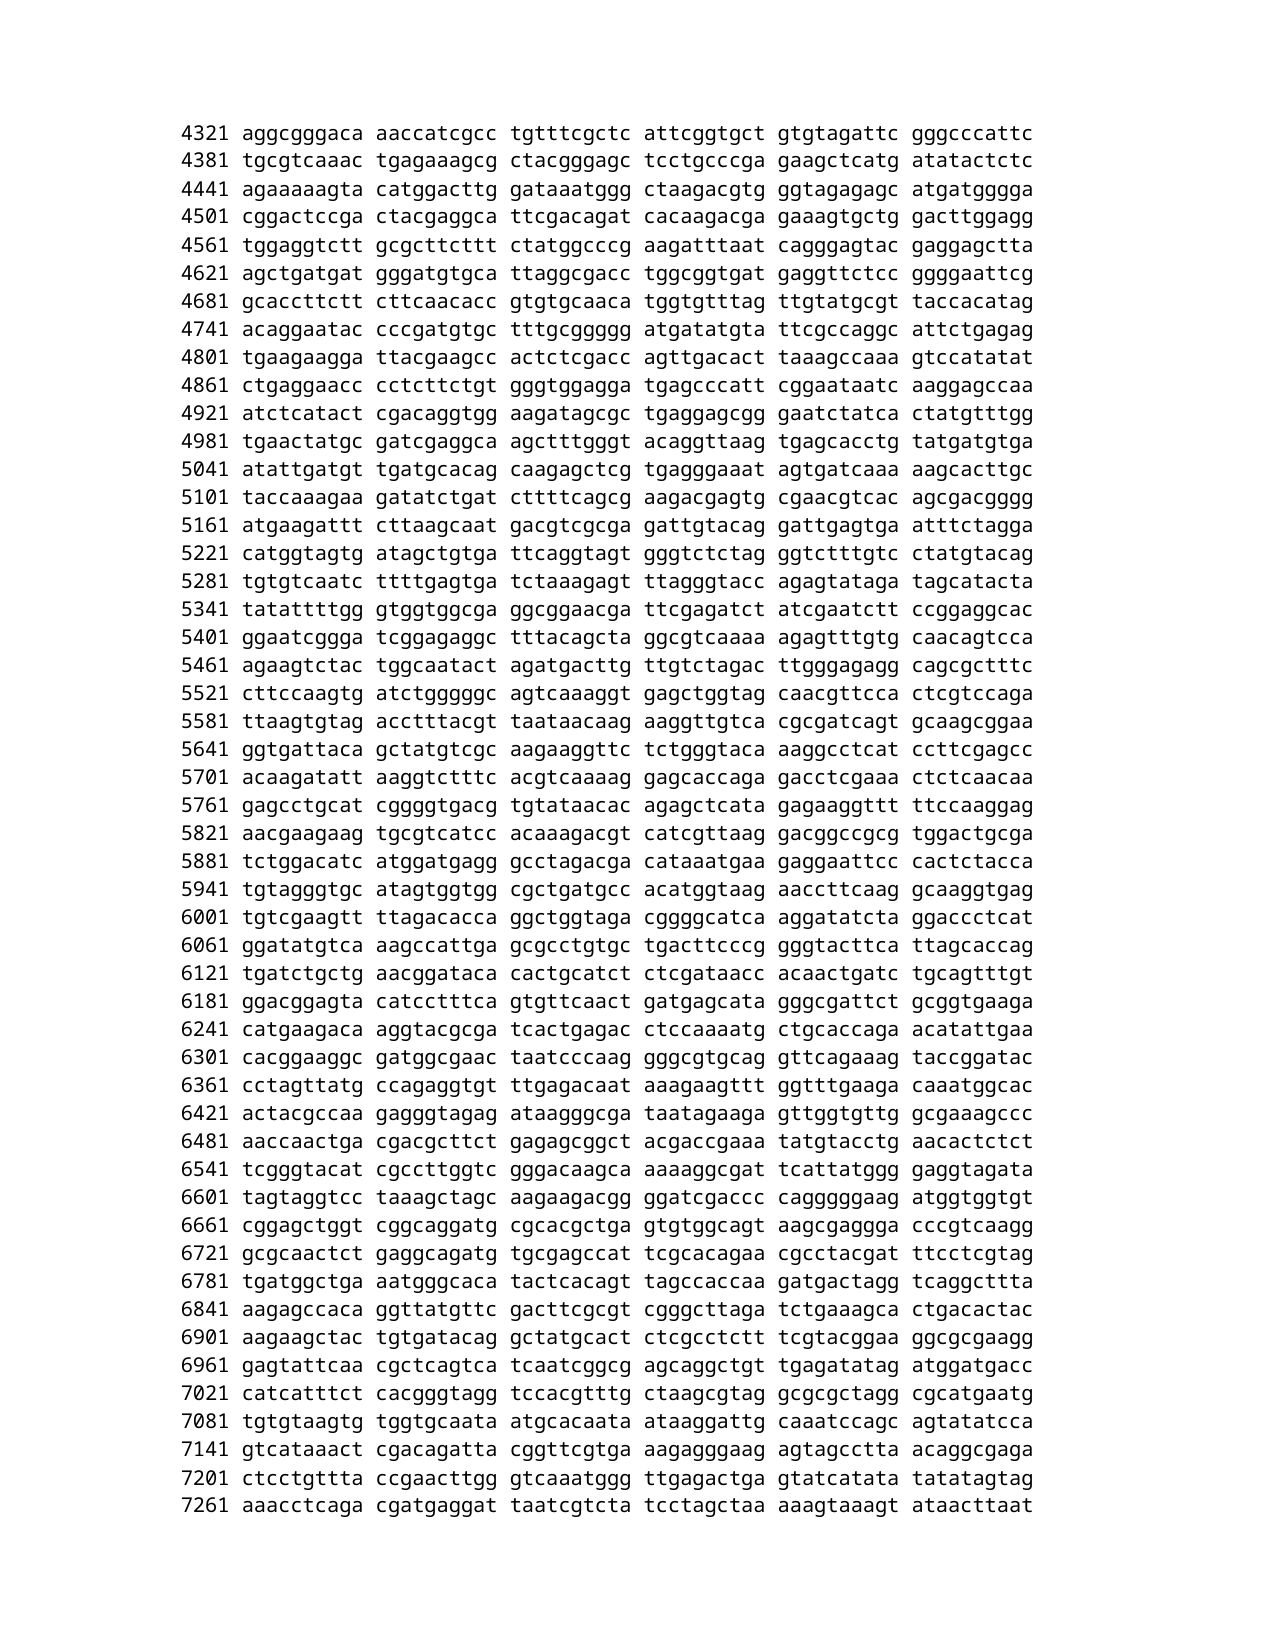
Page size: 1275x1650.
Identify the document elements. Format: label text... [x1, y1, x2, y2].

text 7021 catcatttct cacgggtagg tccacgtttg ctaagcgtag gcgcgctagg cgcatgaatg [118, 1379, 1157, 1407]
text 5641 ggtgattaca gctatgtcgc aagaaggttc tctgggtaca aaggcctcat ccttcgagcc [118, 734, 1157, 763]
text 4381 tgcgtcaaac tgagaaagcg ctacgggagc tcctgcccga gaagctcatg atatactctc [118, 146, 1157, 174]
text 4921 atctcatact cgacaggtgg aagatagcgc tgaggagcgg gaatctatca ctatgtttgg [118, 398, 1157, 426]
text 5041 atattgatgt tgatgcacag caagagctcg tgagggaaat agtgatcaaa aagcacttgc [118, 454, 1157, 482]
text 6541 tcgggtacat cgccttggtc gggacaagca aaaaggcgat tcattatggg gaggtagata [118, 1155, 1157, 1183]
text 5161 atgaagattt cttaagcaat gacgtcgcga gattgtacag gattgagtga atttctagga [118, 510, 1157, 538]
text 4741 acaggaatac cccgatgtgc tttgcggggg atgatatgta ttcgccaggc attctgagag [118, 314, 1157, 342]
text 5341 tatattttgg gtggtggcga ggcggaacga ttcgagatct atcgaatctt ccggaggcac [118, 594, 1157, 622]
text 6721 gcgcaactct gaggcagatg tgcgagccat tcgcacagaa cgcctacgat ttcctcgtag [118, 1239, 1157, 1267]
text 6661 cggagctggt cggcaggatg cgcacgctga gtgtggcagt aagcgaggga cccgtcaagg [118, 1211, 1157, 1239]
text 6121 tgatctgctg aacggataca cactgcatct ctcgataacc acaactgatc tgcagtttgt [118, 959, 1157, 987]
text 6961 gagtattcaa cgctcagtca tcaatcggcg agcaggctgt tgagatatag atggatgacc [118, 1351, 1157, 1379]
text 4681 gcaccttctt cttcaacacc gtgtgcaaca tggtgtttag ttgtatgcgt taccacatag [118, 286, 1157, 314]
text 5281 tgtgtcaatc ttttgagtga tctaaagagt ttagggtacc agagtataga tagcatacta [118, 566, 1157, 594]
text 6841 aagagccaca ggttatgttc gacttcgcgt cgggcttaga tctgaaagca ctgacactac [118, 1295, 1157, 1323]
text 4861 ctgaggaacc cctcttctgt gggtggagga tgagcccatt cggaataatc aaggagccaa [118, 370, 1157, 398]
text 4321 aggcgggaca aaccatcgcc tgtttcgctc attcggtgct gtgtagattc gggcccattc [118, 118, 1157, 146]
text 6181 ggacggagta catcctttca gtgttcaact gatgagcata gggcgattct gcggtgaaga [118, 987, 1157, 1015]
text 6481 aaccaactga cgacgcttct gagagcggct acgaccgaaa tatgtacctg aacactctct [118, 1127, 1157, 1155]
text 6901 aagaagctac tgtgatacag gctatgcact ctcgcctctt tcgtacggaa ggcgcgaagg [118, 1323, 1157, 1351]
text 5821 aacgaagaag tgcgtcatcc acaaagacgt catcgttaag gacggccgcg tggactgcga [118, 819, 1157, 847]
text 4801 tgaagaagga ttacgaagcc actctcgacc agttgacact taaagccaaa gtccatatat [118, 342, 1157, 370]
text 6241 catgaagaca aggtacgcga tcactgagac ctccaaaatg ctgcaccaga acatattgaa [118, 1015, 1157, 1043]
text 5581 ttaagtgtag acctttacgt taataacaag aaggttgtca cgcgatcagt gcaagcggaa [118, 707, 1157, 734]
text 4621 agctgatgat gggatgtgca ttaggcgacc tggcggtgat gaggttctcc ggggaattcg [118, 258, 1157, 286]
text 7261 aaacctcaga cgatgaggat taatcgtcta tcctagctaa aaagtaaagt ataacttaat [118, 1491, 1157, 1519]
text 6421 actacgccaa gagggtagag ataagggcga taatagaaga gttggtgttg gcgaaagccc [118, 1099, 1157, 1127]
text 5701 acaagatatt aaggtctttc acgtcaaaag gagcaccaga gacctcgaaa ctctcaacaa [118, 763, 1157, 791]
text 4561 tggaggtctt gcgcttcttt ctatggcccg aagatttaat cagggagtac gaggagctta [118, 230, 1157, 258]
text 6781 tgatggctga aatgggcaca tactcacagt tagccaccaa gatgactagg tcaggcttta [118, 1267, 1157, 1295]
text 6001 tgtcgaagtt ttagacacca ggctggtaga cggggcatca aggatatcta ggaccctcat [118, 903, 1157, 931]
text 5401 ggaatcggga tcggagaggc tttacagcta ggcgtcaaaa agagtttgtg caacagtcca [118, 622, 1157, 651]
text 5461 agaagtctac tggcaatact agatgacttg ttgtctagac ttgggagagg cagcgctttc [118, 651, 1157, 678]
text 5761 gagcctgcat cggggtgacg tgtataacac agagctcata gagaaggttt ttccaaggag [118, 791, 1157, 819]
text 6361 cctagttatg ccagaggtgt ttgagacaat aaagaagttt ggtttgaaga caaatggcac [118, 1071, 1157, 1099]
text 5881 tctggacatc atggatgagg gcctagacga cataaatgaa gaggaattcc cactctacca [118, 847, 1157, 875]
text 6061 ggatatgtca aagccattga gcgcctgtgc tgacttcccg gggtacttca ttagcaccag [118, 931, 1157, 959]
text 6601 tagtaggtcc taaagctagc aagaagacgg ggatcgaccc cagggggaag atggtggtgt [118, 1183, 1157, 1211]
text 5221 catggtagtg atagctgtga ttcaggtagt gggtctctag ggtctttgtc ctatgtacag [118, 538, 1157, 566]
text 7141 gtcataaact cgacagatta cggttcgtga aagagggaag agtagcctta acaggcgaga [118, 1435, 1157, 1463]
text 7201 ctcctgttta ccgaacttgg gtcaaatggg ttgagactga gtatcatata tatatagtag [118, 1463, 1157, 1491]
text 6301 cacggaaggc gatggcgaac taatcccaag gggcgtgcag gttcagaaag taccggatac [118, 1043, 1157, 1071]
text 5101 taccaaagaa gatatctgat cttttcagcg aagacgagtg cgaacgtcac agcgacgggg [118, 482, 1157, 510]
text 4981 tgaactatgc gatcgaggca agctttgggt acaggttaag tgagcacctg tatgatgtga [118, 426, 1157, 454]
text 4501 cggactccga ctacgaggca ttcgacagat cacaagacga gaaagtgctg gacttggagg [118, 202, 1157, 230]
text 5941 tgtagggtgc atagtggtgg cgctgatgcc acatggtaag aaccttcaag gcaaggtgag [118, 875, 1157, 903]
text 5521 cttccaagtg atctgggggc agtcaaaggt gagctggtag caacgttcca ctcgtccaga [118, 678, 1157, 707]
text 4441 agaaaaagta catggacttg gataaatggg ctaagacgtg ggtagagagc atgatgggga [118, 174, 1157, 202]
text 7081 tgtgtaagtg tggtgcaata atgcacaata ataaggattg caaatccagc agtatatcca [118, 1407, 1157, 1435]
